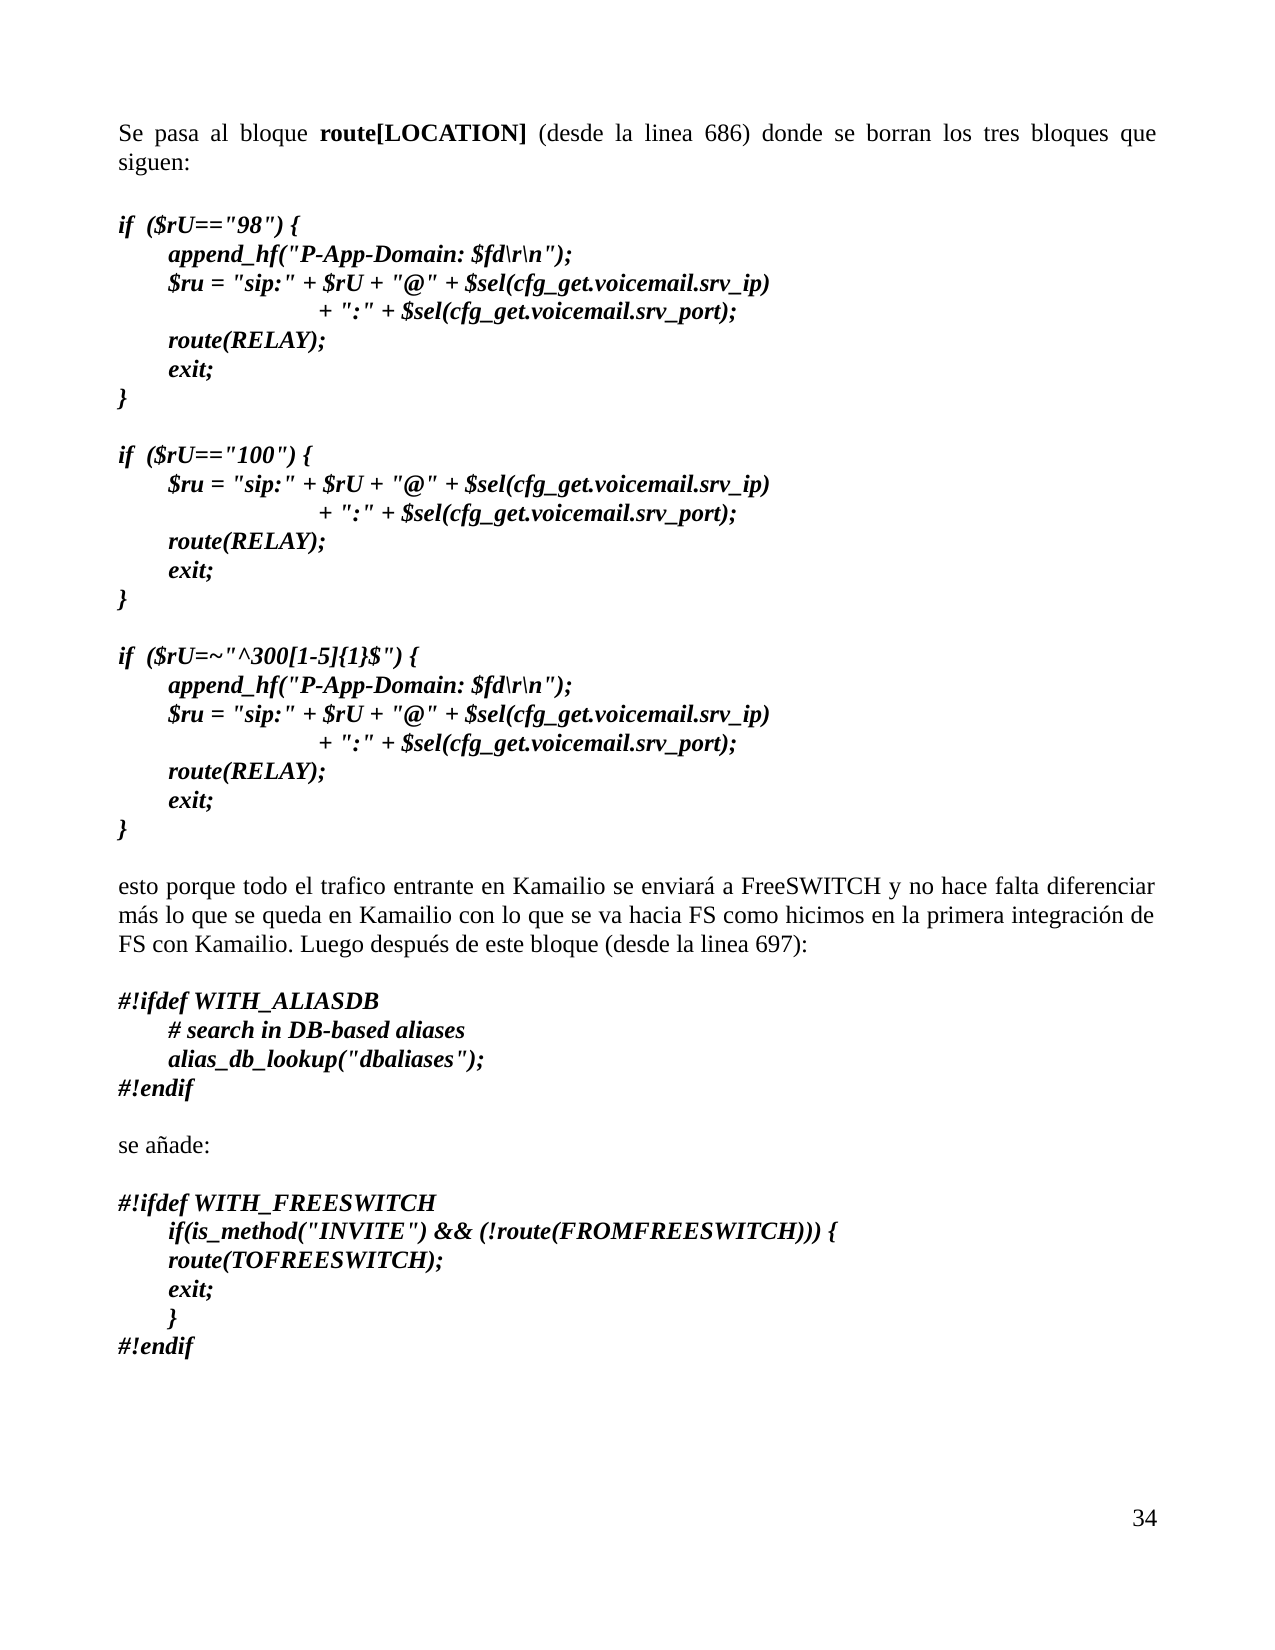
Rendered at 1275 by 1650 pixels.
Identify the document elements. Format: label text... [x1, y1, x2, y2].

text route(TOFREESWITCH); [118, 1245, 1157, 1274]
text + ":" + $sel(cfg_get.voicemail.srv_port); [118, 296, 1157, 325]
text exit; [118, 785, 1157, 814]
text } [118, 383, 1157, 411]
text exit; [118, 354, 1157, 383]
text #!endif [118, 1331, 1157, 1360]
text $ru = "sip:" + $rU + "@" + $sel(cfg_get.voicemail.srv_ip) [118, 699, 1157, 728]
text # search in DB-based aliases [118, 1015, 1157, 1044]
text esto porque todo el trafico entrante en Kamailio se enviará a FreeSWITCH y no hace falta diferenciar más lo que se queda en Kamailio con lo que se va hacia FS como hicimos en la primera integración de FS con Kamailio. Luego después de este bloque (desde la linea 697): [118, 871, 1157, 958]
text alias_db_lookup("dbaliases"); [118, 1044, 1157, 1073]
text $ru = "sip:" + $rU + "@" + $sel(cfg_get.voicemail.srv_ip) [118, 268, 1157, 296]
text $ru = "sip:" + $rU + "@" + $sel(cfg_get.voicemail.srv_ip) [118, 469, 1157, 498]
text if ($rU=="98") { [118, 210, 1157, 239]
text if ($rU=="100") { [118, 440, 1157, 469]
text #!ifdef WITH_FREESWITCH [118, 1188, 1157, 1216]
text } [118, 1303, 1157, 1331]
text exit; [118, 1274, 1157, 1303]
text if ($rU=~"^300[1-5]{1}$") { [118, 641, 1157, 670]
text #!endif [118, 1073, 1157, 1101]
text route(RELAY); [118, 526, 1157, 555]
text route(RELAY); [118, 325, 1157, 354]
text } [118, 814, 1157, 843]
text exit; [118, 555, 1157, 584]
text se añade: [118, 1130, 1157, 1159]
text append_hf("P-App-Domain: $fd\r\n"); [118, 670, 1157, 699]
text } [118, 584, 1157, 613]
text route(RELAY); [118, 756, 1157, 785]
text if(is_method("INVITE") && (!route(FROMFREESWITCH))) { [118, 1216, 1157, 1245]
text append_hf("P-App-Domain: $fd\r\n"); [118, 239, 1157, 268]
text + ":" + $sel(cfg_get.voicemail.srv_port); [118, 498, 1157, 526]
text + ":" + $sel(cfg_get.voicemail.srv_port); [118, 728, 1157, 756]
text #!ifdef WITH_ALIASDB [118, 986, 1157, 1015]
text Se pasa al bloque route[LOCATION] (desde la linea 686) donde se borran los tres bloques que siguen: [118, 118, 1157, 176]
